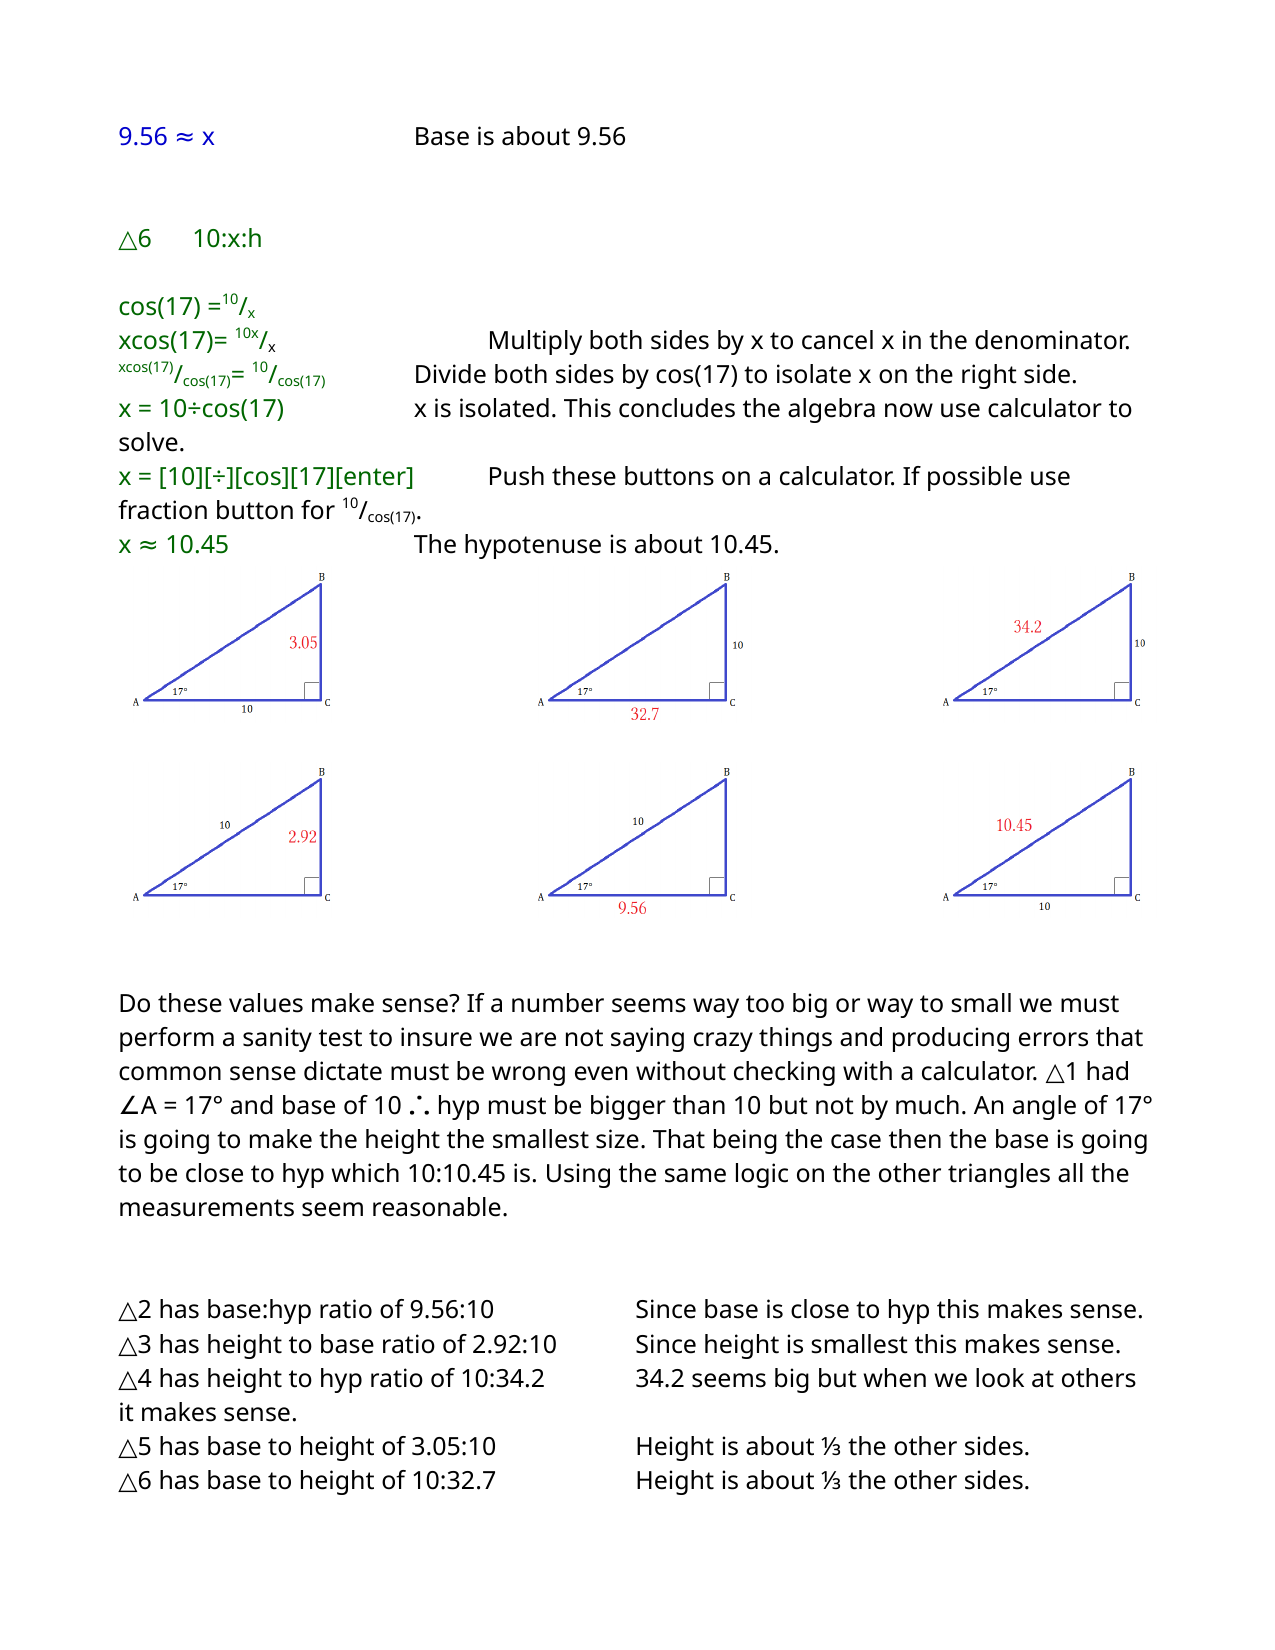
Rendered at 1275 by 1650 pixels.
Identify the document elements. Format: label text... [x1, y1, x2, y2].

picture [118, 762, 347, 918]
text xcos(17)= 10x/x Multiply both sides by x to cancel x in the denominator. [118, 322, 1157, 357]
text x ≈ 10.45 The hypotenuse is about 10.45. [118, 527, 1157, 561]
text Do these values make sense? If a number seems way too big or way to small we must perform a sanity test to insure we are not saying crazy things and producing errors that common sense dictate must be wrong even without checking with a calculator. △1 had ∠A = 17° and base of 10 ⸫ hyp must be bigger than 10 but not by much. An angle of 17° is going to make the height the smallest size. That being the case then the base is going to be close to hyp which 10:10.45 is. Using the same logic on the other triangles all the measurements seem reasonable. [118, 986, 1157, 1224]
text △5 has base to height of 3.05:10 Height is about ⅓ the other sides. [118, 1428, 1157, 1462]
picture [118, 566, 347, 723]
text x = [10][÷][cos][17][enter] Push these buttons on a calculator. If possible use fraction button for 10/cos(17). [118, 459, 1157, 527]
text △6 has base to height of 10:32.7 Height is about ⅓ the other sides. [118, 1462, 1157, 1497]
text △2 has base:hyp ratio of 9.56:10 Since base is close to hyp this makes sense. [118, 1292, 1157, 1326]
text xcos(17)/cos(17)= 10/cos(17) Divide both sides by cos(17) to isolate x on the right side. [118, 357, 1157, 391]
picture [928, 566, 1157, 723]
text △4 has height to hyp ratio of 10:34.2 34.2 seems big but when we look at others it makes sense. [118, 1360, 1157, 1428]
text 9.56 ≈ x Base is about 9.56 [118, 118, 1157, 152]
text cos(17) =10/x [118, 288, 1157, 322]
text △6 10:x:h [118, 220, 1157, 254]
picture [928, 762, 1157, 918]
text △3 has height to base ratio of 2.92:10 Since height is smallest this makes sense. [118, 1326, 1157, 1360]
text x = 10÷cos(17) x is isolated. This concludes the algebra now use calculator to solve. [118, 391, 1157, 459]
picture [523, 566, 752, 723]
picture [523, 762, 752, 918]
